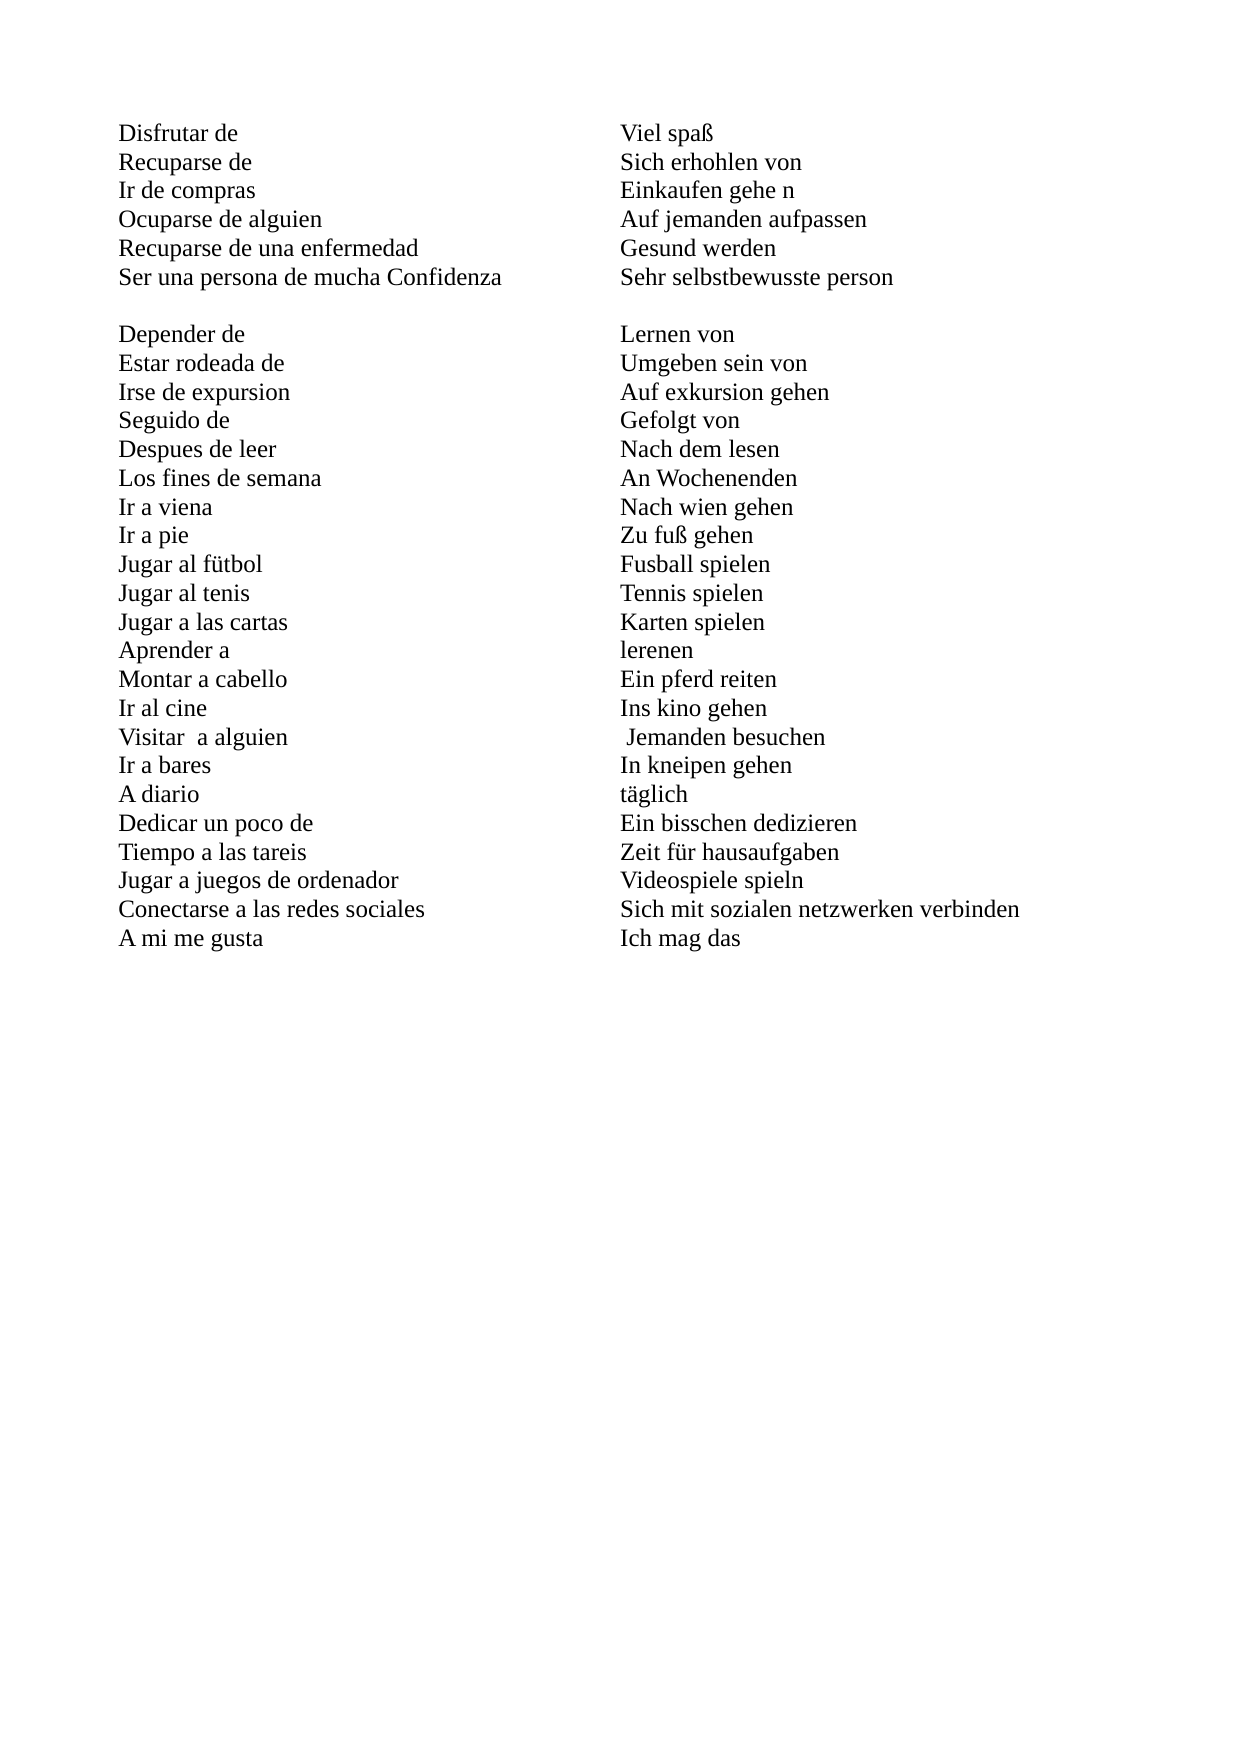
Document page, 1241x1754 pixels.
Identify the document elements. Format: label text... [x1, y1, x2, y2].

table_cell Jugar a juegos de ordenador [118, 866, 620, 894]
table_cell Ir a viena [118, 492, 620, 521]
table_cell Einkaufen gehe n [620, 176, 1122, 204]
table_cell Recuparse de una enfermedad [118, 233, 620, 262]
table_cell Dedicar un poco de [118, 808, 620, 837]
table_cell Irse de expursion [118, 377, 620, 406]
table_cell Zeit für hausaufgaben [620, 837, 1122, 866]
table_cell Zu fuß gehen [620, 521, 1122, 549]
table_cell Umgeben sein von [620, 348, 1122, 377]
table_cell Nach wien gehen [620, 492, 1122, 521]
table_cell Videospiele spieln [620, 866, 1122, 894]
table_cell Auf jemanden aufpassen [620, 204, 1122, 233]
table_cell Seguido de [118, 406, 620, 434]
table_cell Ocuparse de alguien [118, 204, 620, 233]
table_cell lerenen [620, 636, 1122, 664]
table_header Viel spaß [620, 118, 1122, 147]
table_cell Ein pferd reiten [620, 664, 1122, 693]
table_cell Ir a bares [118, 751, 620, 779]
table_cell [620, 952, 1122, 981]
table_cell Auf exkursion gehen [620, 377, 1122, 406]
table_cell Fusball spielen [620, 549, 1122, 578]
table_cell Ich mag das [620, 923, 1122, 952]
table_cell A diario [118, 779, 620, 808]
table_cell [620, 291, 1122, 319]
table_cell täglich [620, 779, 1122, 808]
table_cell Ir al cine [118, 693, 620, 722]
table_cell Gesund werden [620, 233, 1122, 262]
table_cell Ins kino gehen [620, 693, 1122, 722]
table_cell Nach dem lesen [620, 434, 1122, 463]
table_cell Sich mit sozialen netzwerken verbinden [620, 894, 1122, 923]
table_cell Ir de compras [118, 176, 620, 204]
table_cell Jugar al tenis [118, 578, 620, 607]
table_cell Sehr selbstbewusste person [620, 262, 1122, 291]
table_cell Lernen von [620, 319, 1122, 348]
table_cell Conectarse a las redes sociales [118, 894, 620, 923]
table_cell Aprender a [118, 636, 620, 664]
table_cell Recuparse de [118, 147, 620, 176]
table_cell Ser una persona de mucha Confidenza [118, 262, 620, 291]
table_cell Estar rodeada de [118, 348, 620, 377]
table_cell Visitar a alguien [118, 722, 620, 751]
table_cell [118, 952, 620, 981]
table_cell Tennis spielen [620, 578, 1122, 607]
table_cell Karten spielen [620, 607, 1122, 636]
table_cell Ir a pie [118, 521, 620, 549]
table_cell Jugar a las cartas [118, 607, 620, 636]
table_header Disfrutar de [118, 118, 620, 147]
table_cell Los fines de semana [118, 463, 620, 492]
table_cell [118, 291, 620, 319]
table_cell Jemanden besuchen [620, 722, 1122, 751]
table_cell Jugar al fütbol [118, 549, 620, 578]
table_cell Sich erhohlen von [620, 147, 1122, 176]
table_cell A mi me gusta [118, 923, 620, 952]
table_cell An Wochenenden [620, 463, 1122, 492]
table_cell Ein bisschen dedizieren [620, 808, 1122, 837]
table_cell Depender de [118, 319, 620, 348]
table_cell Montar a cabello [118, 664, 620, 693]
table_cell Tiempo a las tareis [118, 837, 620, 866]
table_cell Gefolgt von [620, 406, 1122, 434]
table_cell Despues de leer [118, 434, 620, 463]
table_cell In kneipen gehen [620, 751, 1122, 779]
